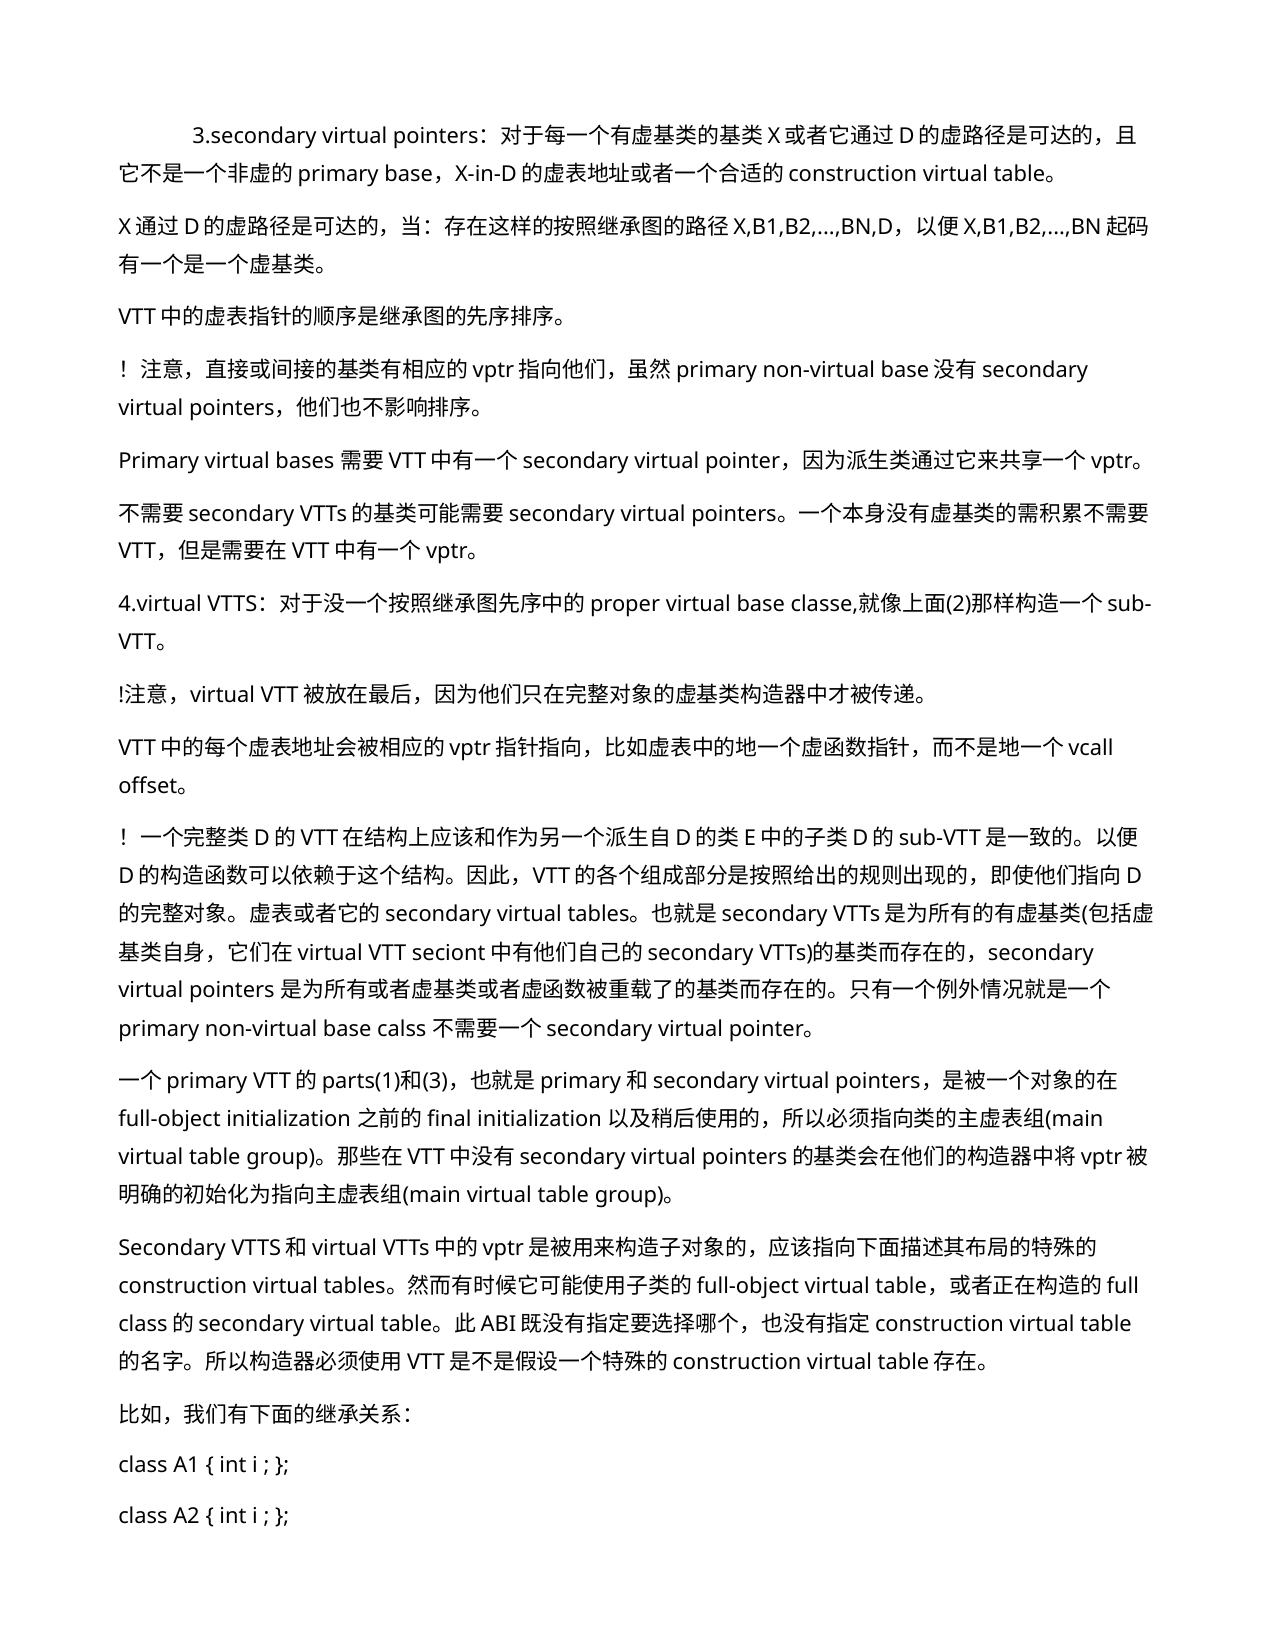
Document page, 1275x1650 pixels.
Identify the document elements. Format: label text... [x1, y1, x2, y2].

text 3.secondary virtual pointers：对于每一个有虚基类的基类X或者它通过D的虚路径是可达的，且它不是一个非虚的primary base，X-in-D的虚表地址或者一个合适的construction virtual table。 [118, 118, 1157, 188]
text VTT中的每个虚表地址会被相应的vptr指针指向，比如虚表中的地一个虚函数指针，而不是地一个vcall offset。 [118, 730, 1157, 799]
text 比如，我们有下面的继承关系： [118, 1397, 1157, 1428]
text 4.virtual VTTS：对于没一个按照继承图先序中的proper virtual base classe,就像上面(2)那样构造一个sub-VTT。 [118, 586, 1157, 656]
text 一个primary VTT的parts(1)和(3)，也就是primary 和secondary virtual pointers，是被一个对象的在full-object initialization 之前的final initialization 以及稍后使用的，所以必须指向类的主虚表组(main virtual table group)。那些在VTT中没有secondary virtual pointers的基类会在他们的构造器中将vptr被明确的初始化为指向主虚表组(main virtual table group)。 [118, 1063, 1157, 1209]
text !注意，virtual VTT被放在最后，因为他们只在完整对象的虚基类构造器中才被传递。 [118, 677, 1157, 709]
text ！注意，直接或间接的基类有相应的vptr指向他们，虽然primary non-virtual base没有secondary virtual pointers，他们也不影响排序。 [118, 352, 1157, 422]
text ！一个完整类D的VTT在结构上应该和作为另一个派生自D的类E中的子类D的sub-VTT是一致的。以便D的构造函数可以依赖于这个结构。因此，VTT的各个组成部分是按照给出的规则出现的，即使他们指向D的完整对象。虚表或者它的secondary virtual tables。也就是secondary VTTs是为所有的有虚基类(包括虚基类自身，它们在virtual VTT seciont中有他们自己的secondary VTTs)的基类而存在的，secondary virtual pointers 是为所有或者虚基类或者虚函数被重载了的基类而存在的。只有一个例外情况就是一个primary non-virtual base calss 不需要一个secondary virtual pointer。 [118, 820, 1157, 1042]
text class A1 { int i ; }; [118, 1449, 1157, 1479]
text 不需要secondary VTTs的基类可能需要secondary virtual pointers。一个本身没有虚基类的需积累不需要VTT，但是需要在VTT中有一个vptr。 [118, 496, 1157, 565]
text VTT中的虚表指针的顺序是继承图的先序排序。 [118, 299, 1157, 331]
text X通过D的虚路径是可达的，当：存在这样的按照继承图的路径X,B1,B2,...,BN,D，以便X,B1,B2,...,BN起码有一个是一个虚基类。 [118, 209, 1157, 278]
text Secondary VTTS和virtual VTTs中的vptr是被用来构造子对象的，应该指向下面描述其布局的特殊的construction virtual tables。然而有时候它可能使用子类的full-object virtual table，或者正在构造的full class的secondary virtual table。此ABI既没有指定要选择哪个，也没有指定construction virtual table的名字。所以构造器必须使用VTT是不是假设一个特殊的construction virtual table存在。 [118, 1230, 1157, 1376]
text Primary virtual bases 需要VTT中有一个secondary virtual pointer，因为派生类通过它来共享一个vptr。 [118, 443, 1157, 474]
text class A2 { int i ; }; [118, 1499, 1157, 1529]
